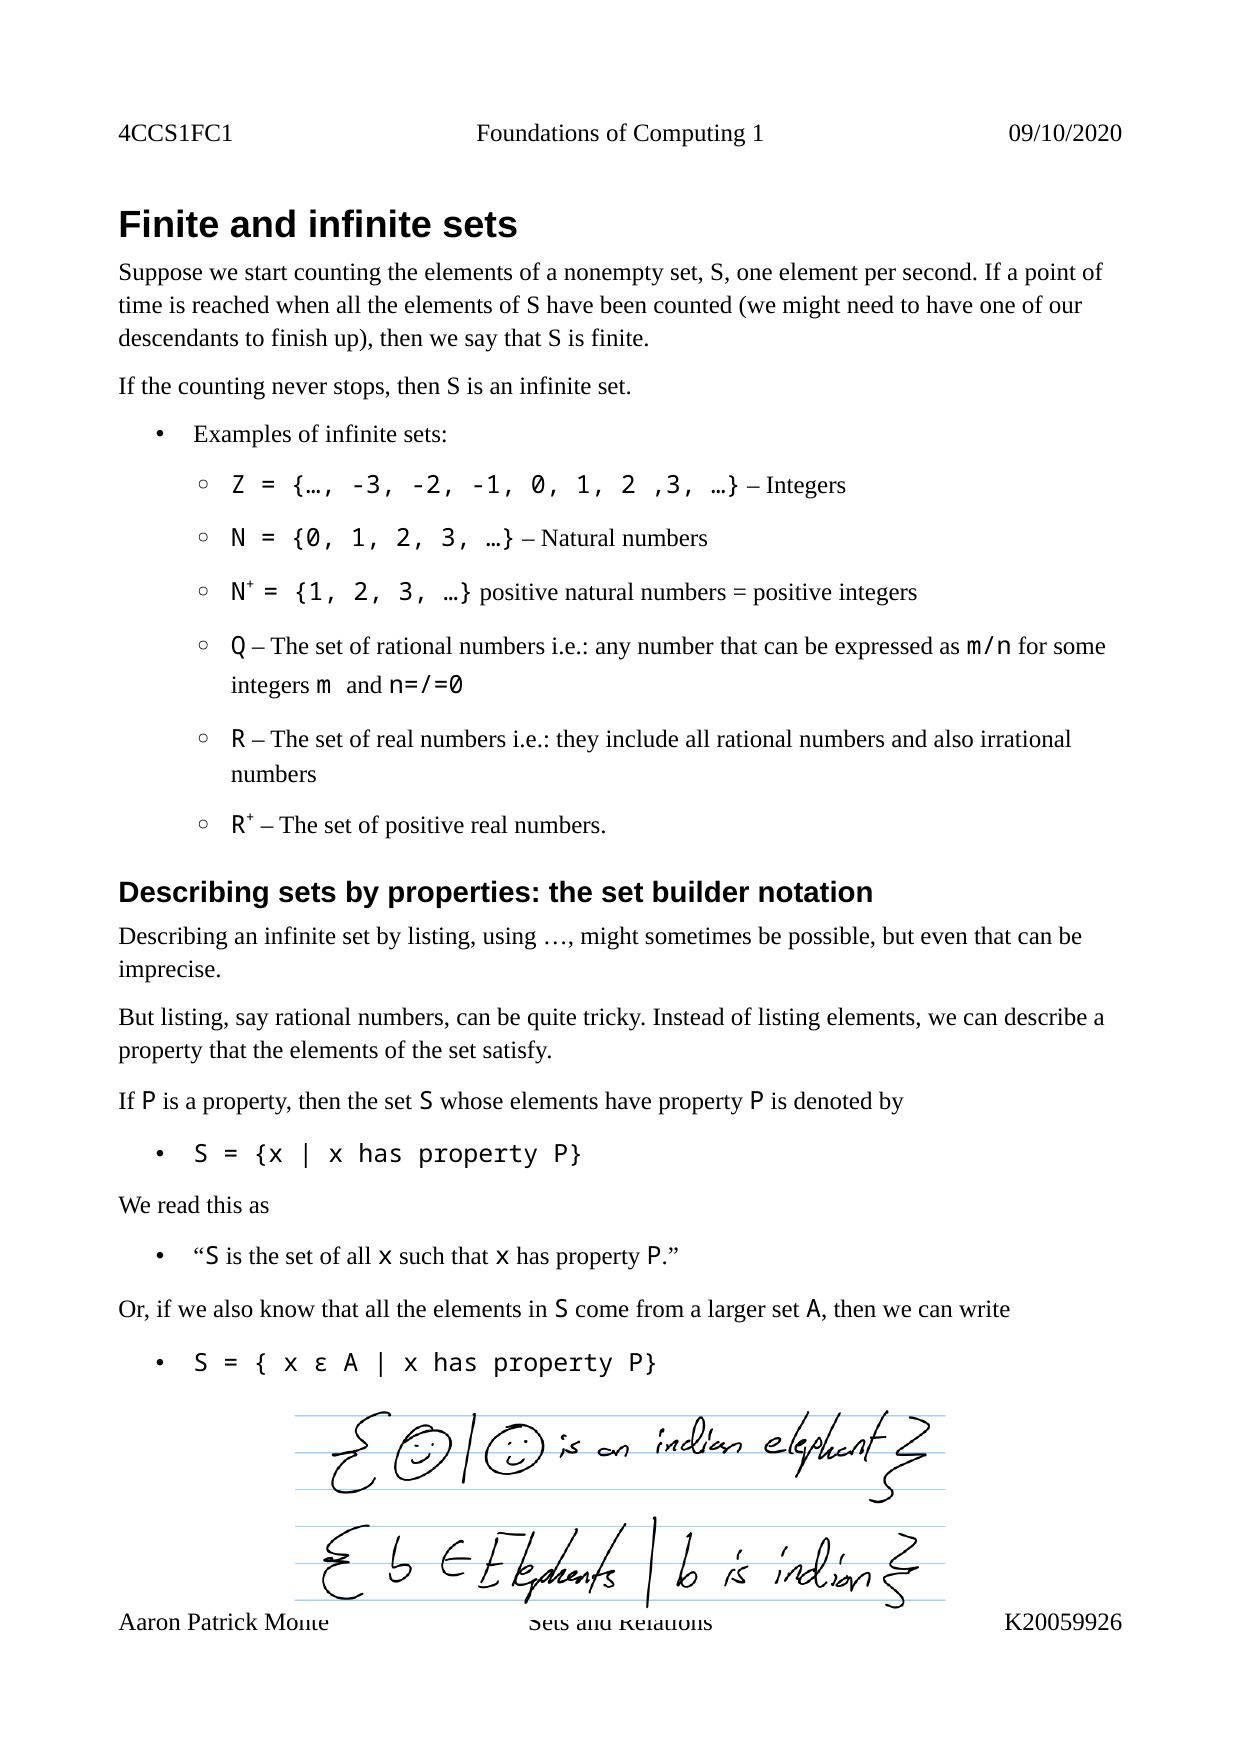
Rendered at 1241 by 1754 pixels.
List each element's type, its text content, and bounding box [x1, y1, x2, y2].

text If P is a property, then the set S whose elements have property P is denoted by [118, 1082, 1122, 1116]
subtitle Finite and infinite sets [118, 201, 1122, 245]
text But listing, say rational numbers, can be quite tricky. Instead of listing elements, we can describe a property that the elements of the set satisfy. [118, 1002, 1122, 1063]
text If the counting never stops, then S is an infinite set. [118, 371, 1122, 400]
list Q – The set of rational numbers i.e.: any number that can be expressed as m/n for some integers m and n=/=0 [193, 628, 1122, 701]
text Suppose we start counting the elements of a nonempty set, S, one element per second. If a point of time is reached when all the elements of S have been counted (we might need to have one of our descendants to finish up), then we say that S is finite. [118, 257, 1122, 352]
list “S is the set of all x such that x has property P.” [156, 1237, 1122, 1271]
text We read this as [118, 1190, 1122, 1218]
list N = {0, 1, 2, 3, …} – Natural numbers [193, 520, 1122, 554]
list Z = {…, -3, -2, -1, 0, 1, 2 ,3, …} – Integers [193, 466, 1122, 500]
picture [294, 1384, 946, 1620]
text Describing an infinite set by listing, using …, might sometimes be possible, but even that can be imprecise. [118, 921, 1122, 983]
list N+ = {1, 2, 3, …} positive natural numbers = positive integers [193, 574, 1122, 608]
list Examples of infinite sets: [156, 419, 1122, 447]
subtitle Describing sets by properties: the set builder notation [118, 875, 1122, 908]
list R+ – The set of positive real numbers. [193, 806, 1122, 841]
list S = { x ϵ A | x has property P} [156, 1345, 1122, 1379]
list S = {x | x has property P} [156, 1136, 1122, 1170]
list R – The set of real numbers i.e.: they include all rational numbers and also irrational numbers [193, 721, 1122, 788]
text Or, if we also know that all the elements in S come from a larger set A, then we can write [118, 1291, 1122, 1325]
